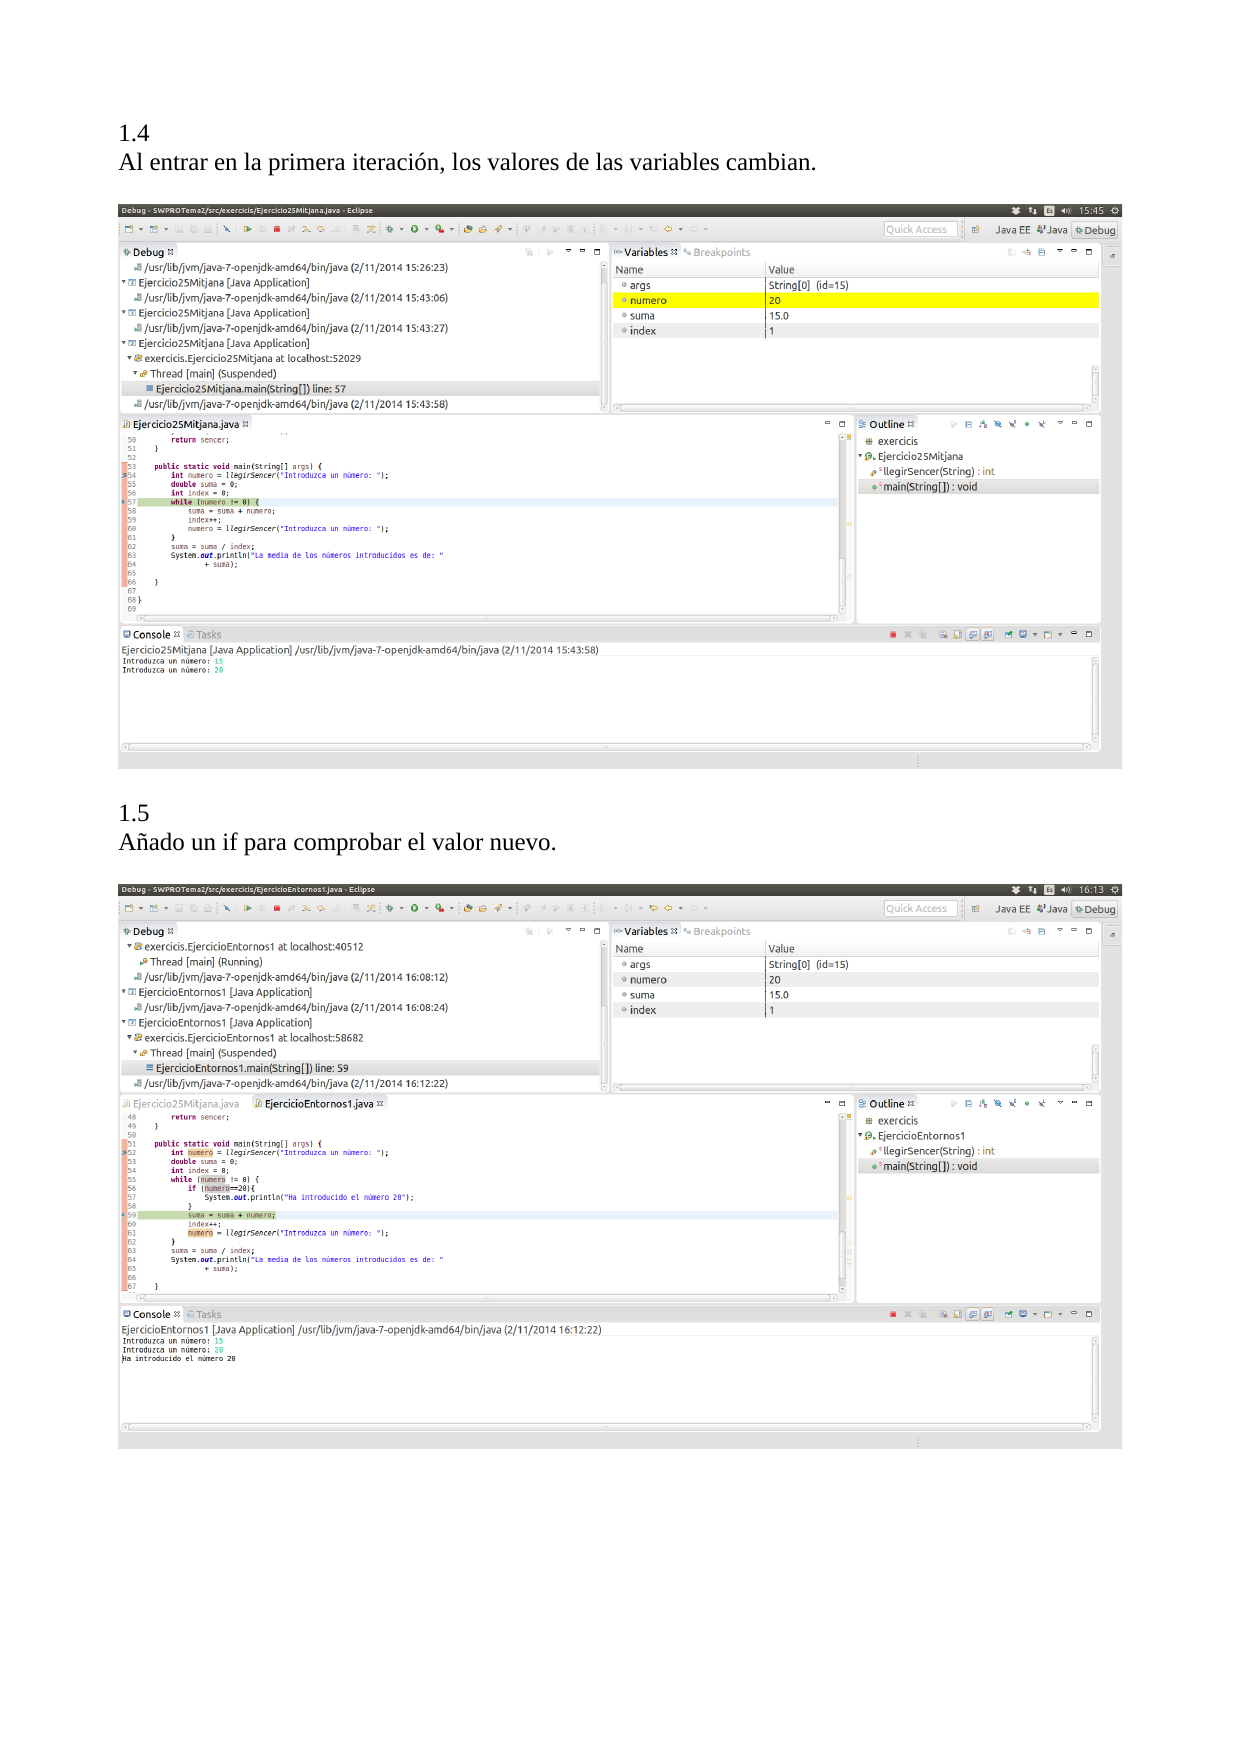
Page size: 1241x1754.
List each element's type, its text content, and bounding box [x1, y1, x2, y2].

picture [118, 204, 1123, 769]
text 1.5 [118, 798, 1122, 827]
picture [118, 884, 1123, 1449]
text Añado un if para comprobar el valor nuevo. [118, 827, 1122, 855]
text Al entrar en la primera iteración, los valores de las variables cambian. [118, 147, 1122, 176]
text 1.4 [118, 118, 1122, 147]
